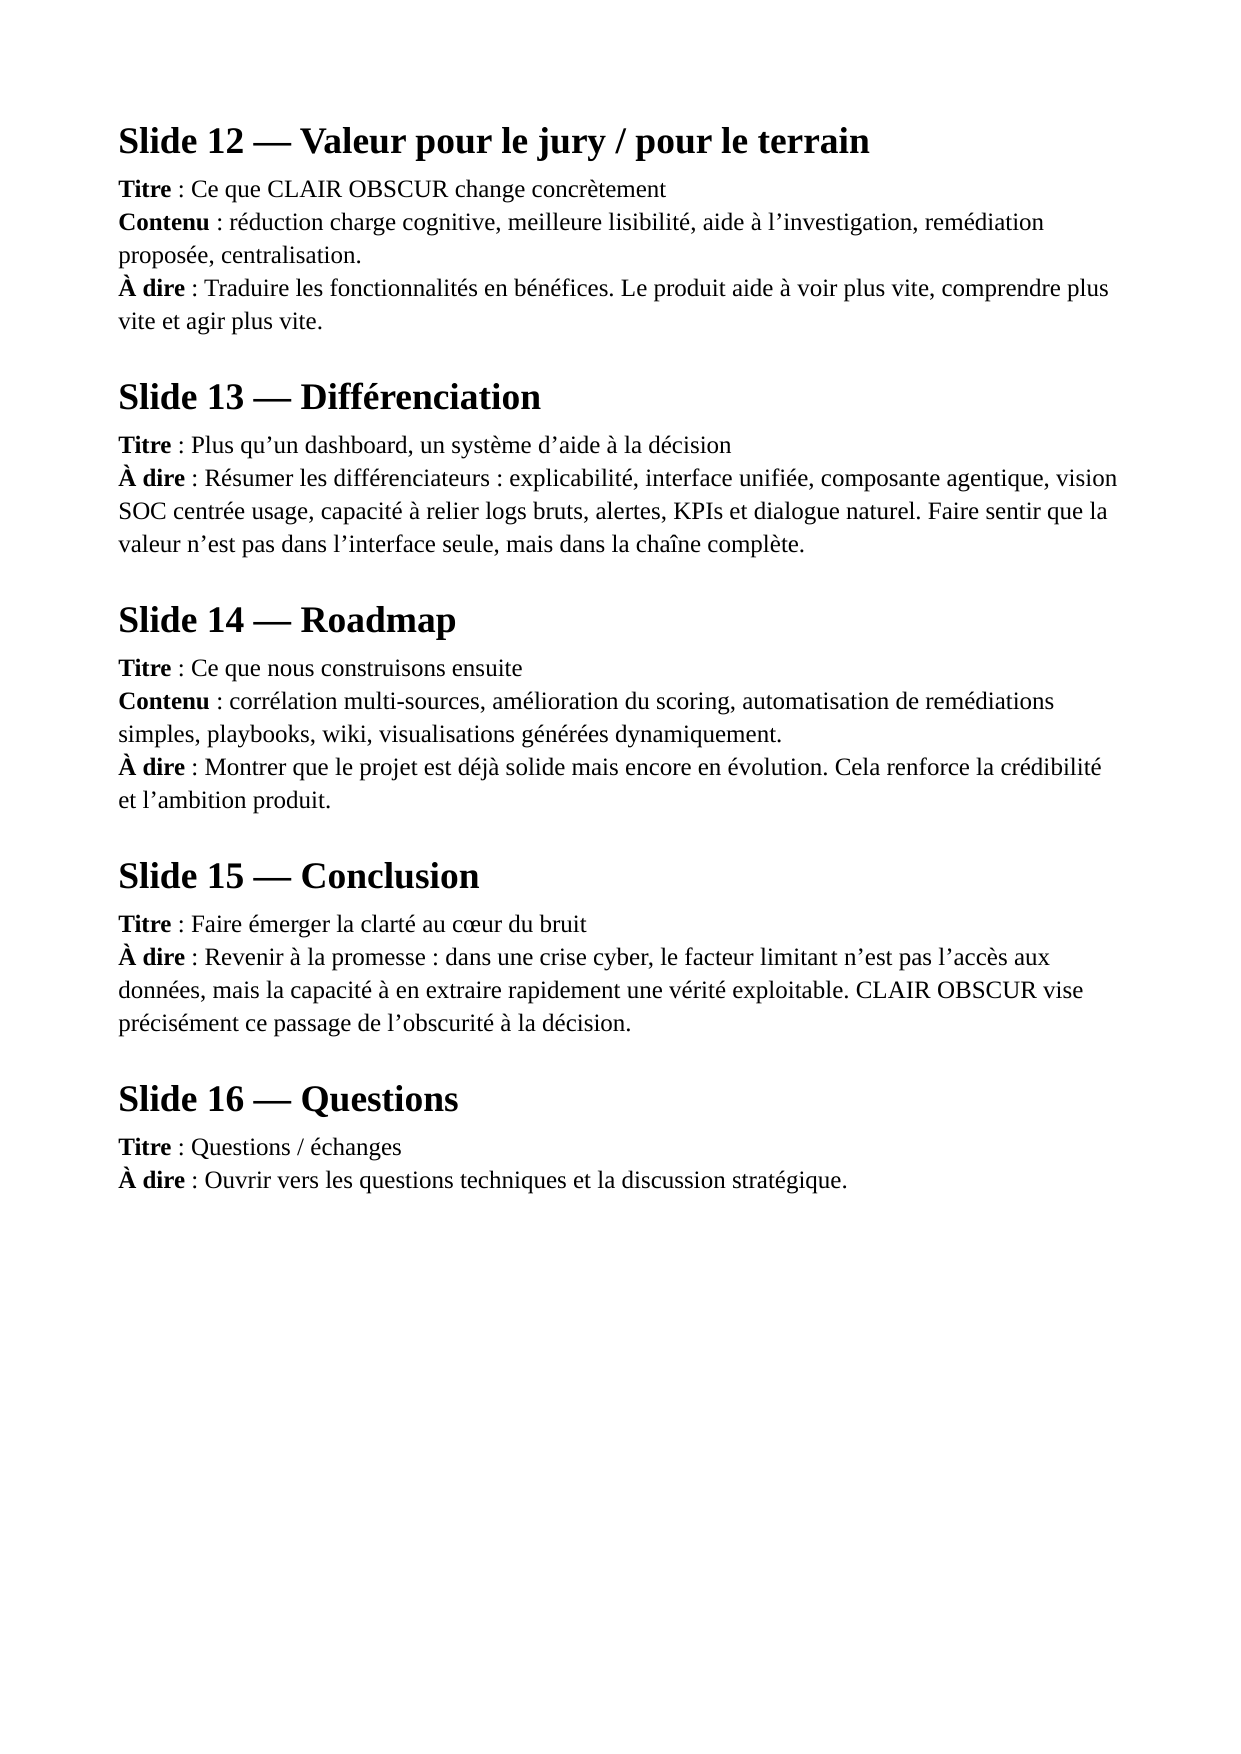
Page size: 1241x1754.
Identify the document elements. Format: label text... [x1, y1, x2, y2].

subtitle Slide 13 — Différenciation [118, 374, 1122, 417]
subtitle Slide 16 — Questions [118, 1077, 1122, 1120]
subtitle Slide 12 — Valeur pour le jury / pour le terrain [118, 118, 1122, 161]
subtitle Slide 15 — Conclusion [118, 853, 1122, 897]
text Titre : Ce que nous construisons ensuite Contenu : corrélation multi-sources, amélioration du scoring, automatisation de remédiations simples, playbooks, wiki, visualisations générées dynamiquement. À dire : Montrer que le projet est déjà solide mais encore en évolution. Cela renforce la crédibilité et l’ambition produit. [118, 653, 1122, 814]
text Titre : Questions / échanges À dire : Ouvrir vers les questions techniques et la discussion stratégique. [118, 1132, 1122, 1194]
text Titre : Plus qu’un dashboard, un système d’aide à la décision À dire : Résumer les différenciateurs : explicabilité, interface unifiée, composante agentique, vision SOC centrée usage, capacité à relier logs bruts, alertes, KPIs et dialogue naturel. Faire sentir que la valeur n’est pas dans l’interface seule, mais dans la chaîne complète. [118, 430, 1122, 558]
text Titre : Faire émerger la clarté au cœur du bruit À dire : Revenir à la promesse : dans une crise cyber, le facteur limitant n’est pas l’accès aux données, mais la capacité à en extraire rapidement une vérité exploitable. CLAIR OBSCUR vise précisément ce passage de l’obscurité à la décision. [118, 909, 1122, 1037]
subtitle Slide 14 — Roadmap [118, 597, 1122, 641]
text Titre : Ce que CLAIR OBSCUR change concrètement Contenu : réduction charge cognitive, meilleure lisibilité, aide à l’investigation, remédiation proposée, centralisation. À dire : Traduire les fonctionnalités en bénéfices. Le produit aide à voir plus vite, comprendre plus vite et agir plus vite. [118, 174, 1122, 334]
